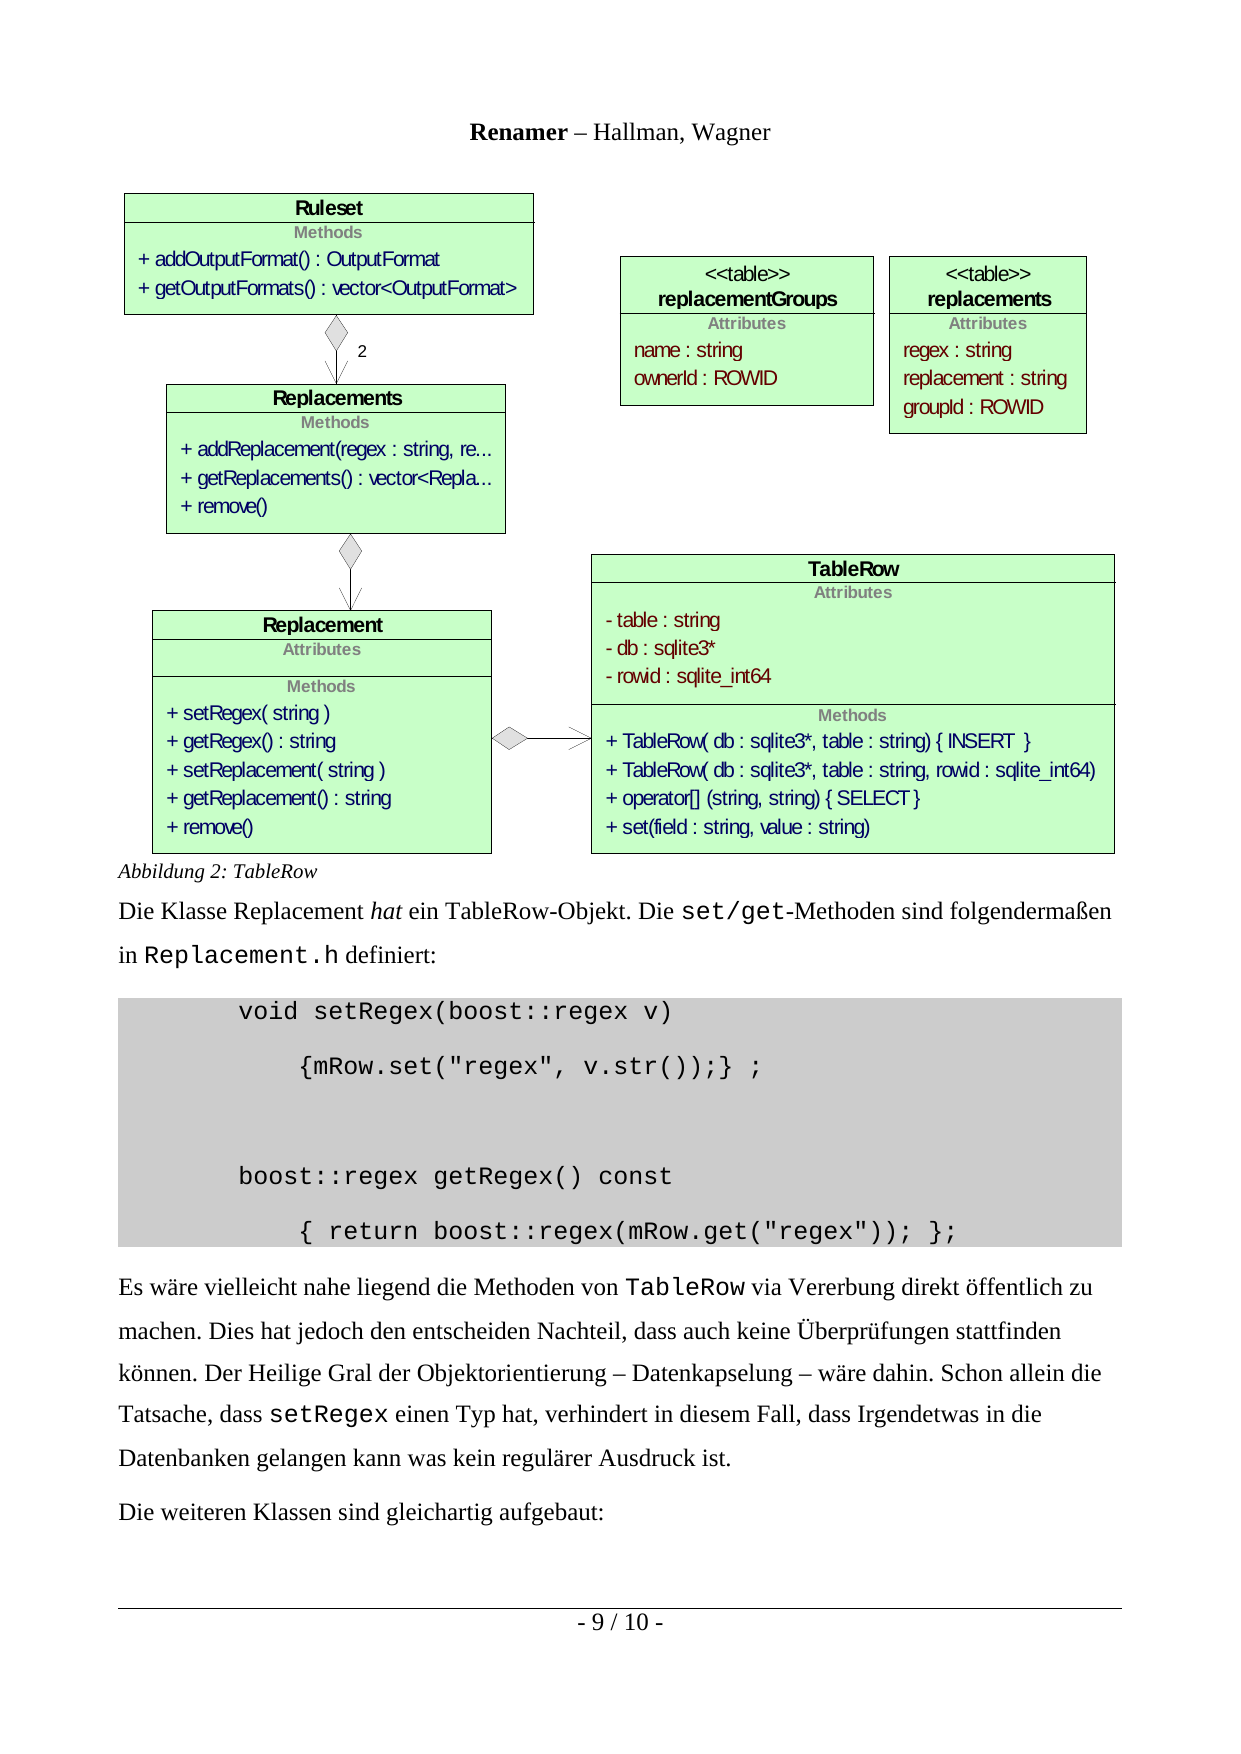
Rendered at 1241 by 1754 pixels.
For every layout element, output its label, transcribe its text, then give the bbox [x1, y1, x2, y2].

text { return boost::regex(mRow.get("regex")); }; [118, 1218, 1122, 1247]
text boost::regex getRegex() const [118, 1163, 1122, 1192]
text void setRegex(boost::regex v) [118, 998, 1122, 1027]
text Abbildung 2: TableRow [118, 188, 1122, 883]
text Die Klasse Replacement hat ein TableRow-Objekt. Die set/get-Methoden sind folgendermaßen in Replacement.h definiert: [118, 883, 1122, 971]
text Die weiteren Klassen sind gleichartig aufgebaut: [118, 1498, 1122, 1526]
text Es wäre vielleicht nahe liegend die Methoden von TableRow via Vererbung direkt öffentlich zu machen. Dies hat jedoch den entscheiden Nachteil, dass auch keine Überprüfungen stattfinden können. Der Heilige Gral der Objektorientierung – Datenkapselung – wäre dahin. Schon allein die Tatsache, dass setRegex einen Typ hat, verhindert in diesem Fall, dass Irgendetwas in die Datenbanken gelangen kann was kein regulärer Ausdruck ist. [118, 1273, 1122, 1472]
text {mRow.set("regex", v.str());} ; [118, 1053, 1122, 1082]
text [118, 175, 1122, 188]
